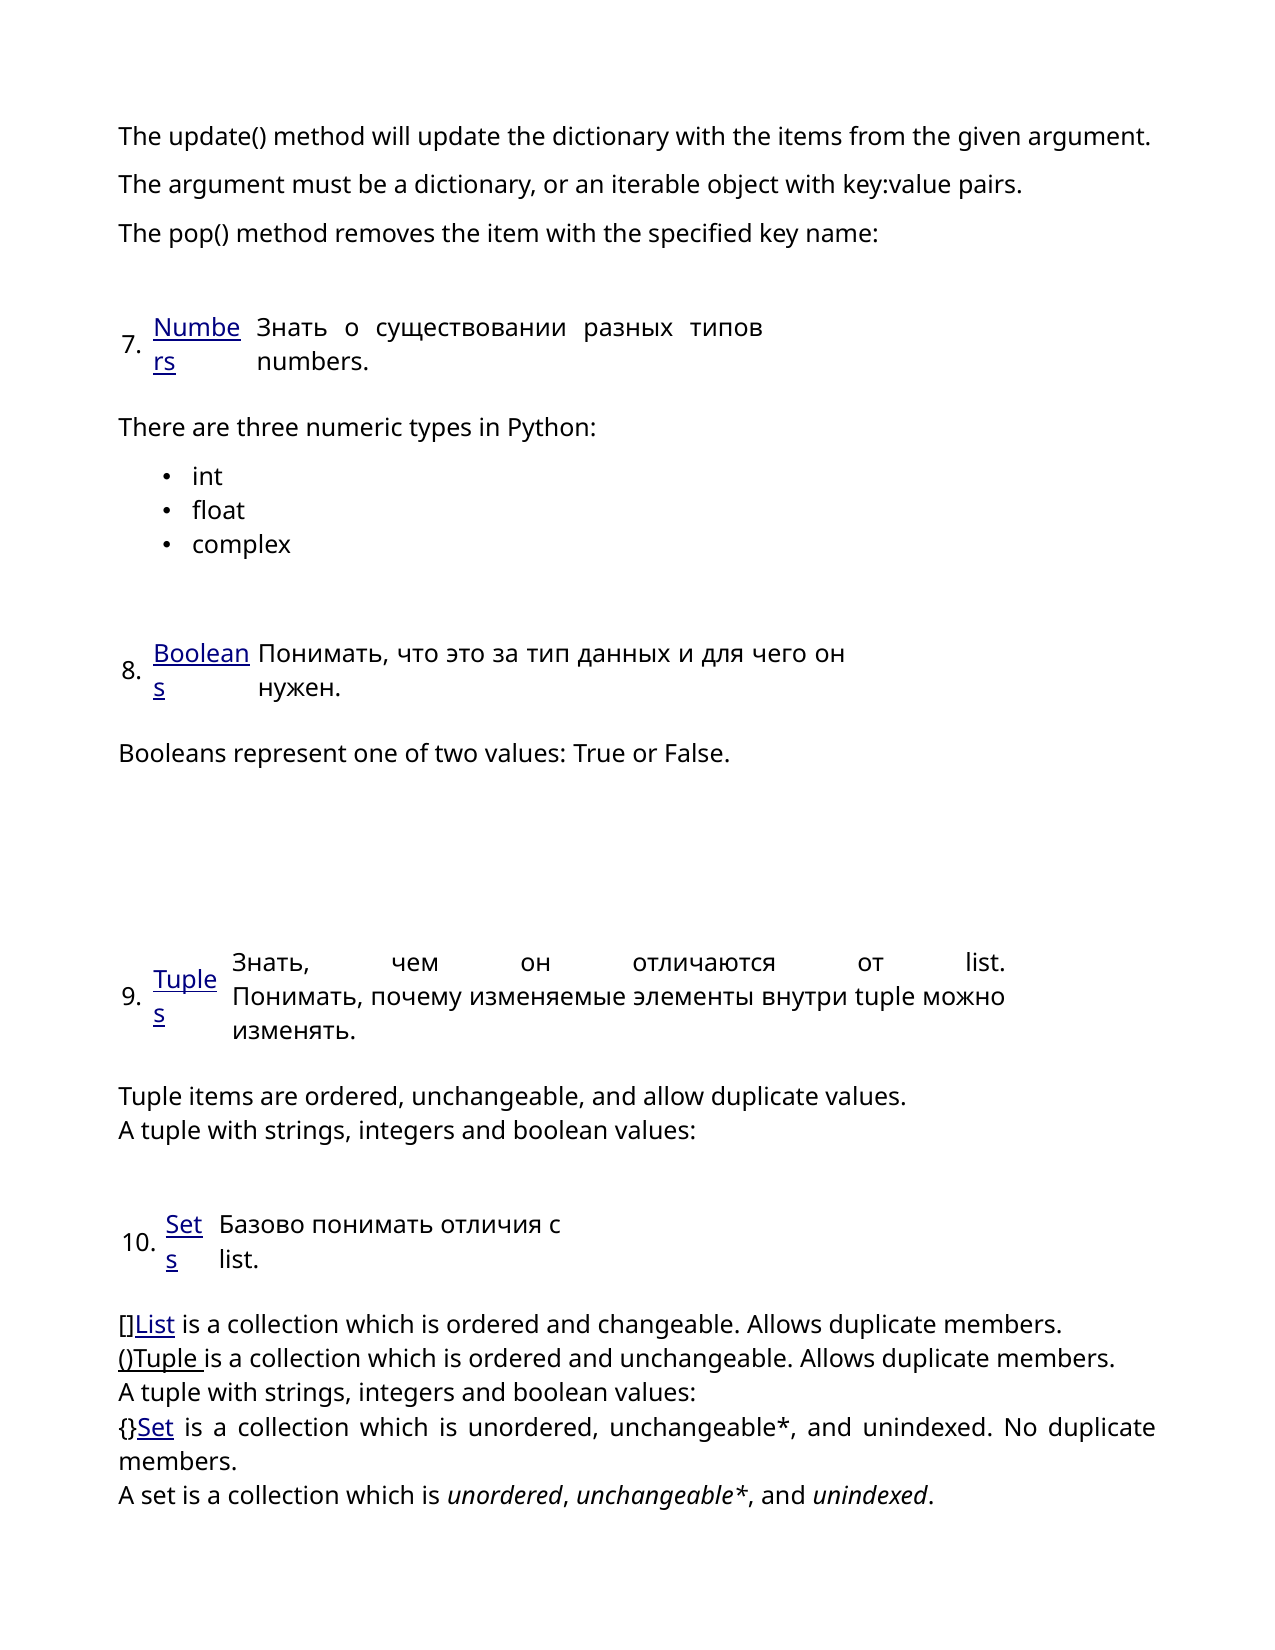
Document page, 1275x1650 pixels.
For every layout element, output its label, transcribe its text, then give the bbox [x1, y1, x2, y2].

table_header 10. [118, 1204, 162, 1278]
table_header 7. [118, 307, 150, 381]
table_header Знать о существовании разных типов numbers. [254, 307, 766, 381]
text {}Set is a collection which is unordered, unchangeable*, and unindexed. No duplicate members. [118, 1409, 1157, 1477]
text There are three numeric types in Python: [118, 410, 1157, 444]
list complex [162, 526, 1157, 561]
table_header 8. [118, 633, 150, 707]
table_header Tuples [150, 942, 229, 1050]
table_header Знать, чем он отличаются от list. Понимать, почему изменяемые элементы внутри tuple можно изменять. [229, 942, 1009, 1050]
text Tuple items are ordered, unchangeable, and allow duplicate values. [118, 1079, 1157, 1113]
table_header Numbers [150, 307, 253, 381]
table_header Booleans [150, 633, 255, 707]
text A tuple with strings, integers and boolean values: [118, 1113, 1157, 1147]
text A set is a collection which is unordered, unchangeable*, and unindexed. [118, 1477, 1157, 1511]
text Booleans represent one of two values: True or False. [118, 735, 1157, 769]
table_header Понимать, что это за тип данных и для чего он нужен. [255, 633, 850, 707]
text The argument must be a dictionary, or an iterable object with key:value pairs. [118, 167, 1157, 201]
list int [162, 458, 1157, 492]
text The pop() method removes the item with the specified key name: [118, 215, 1157, 249]
text A tuple with strings, integers and boolean values: [118, 1375, 1157, 1409]
list float [162, 492, 1157, 526]
table_header Sets [163, 1204, 216, 1278]
text The update() method will update the dictionary with the items from the given argument. [118, 118, 1157, 152]
table_header Базово понимать отличия с list. [216, 1204, 564, 1278]
text ()Tuple is a collection which is ordered and unchangeable. Allows duplicate members. [118, 1341, 1157, 1375]
table_header 9. [118, 942, 150, 1050]
text []List is a collection which is ordered and changeable. Allows duplicate members. [118, 1307, 1157, 1341]
